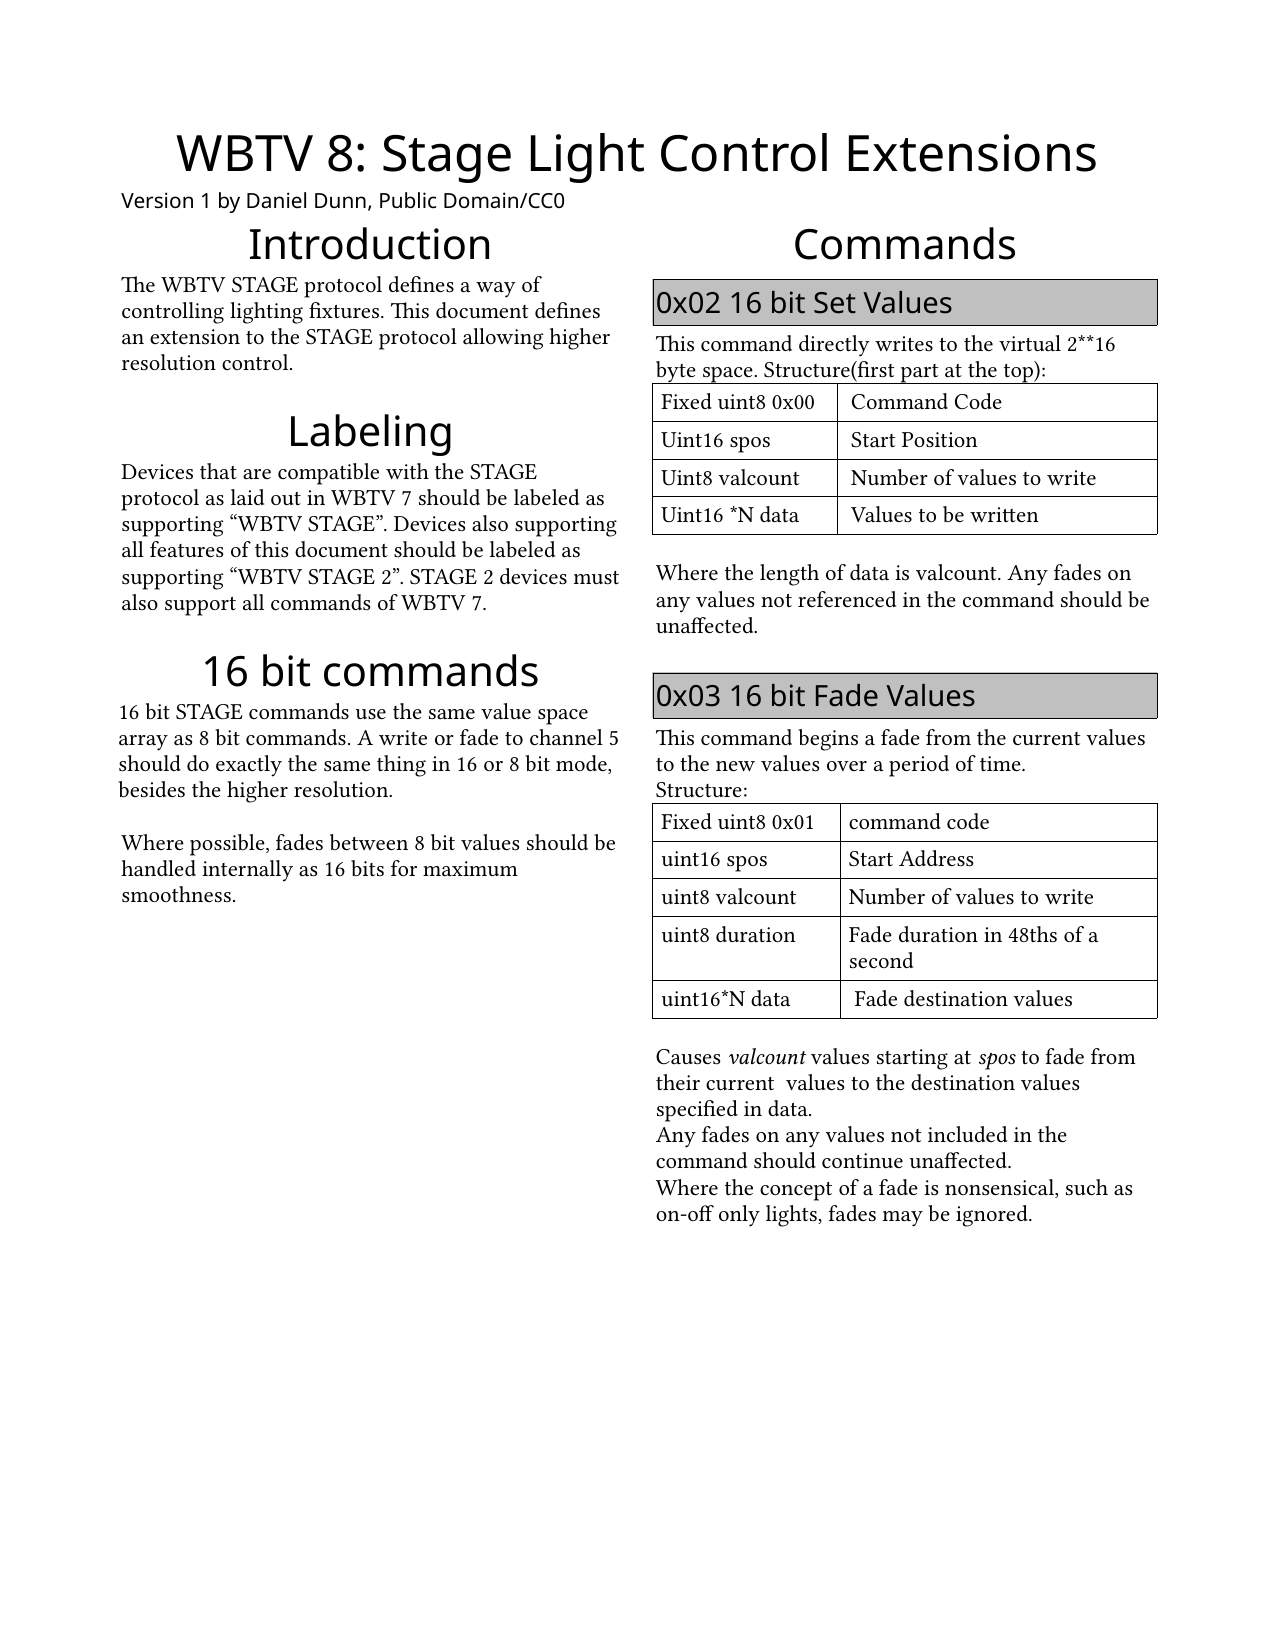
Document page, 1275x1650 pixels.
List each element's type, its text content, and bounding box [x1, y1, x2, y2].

text Devices that are compatible with the STAGE protocol as laid out in WBTV 7 should be labeled as supporting “WBTV STAGE”. Devices also supporting all features of this document should be labeled as supporting “WBTV STAGE 2”. STAGE 2 devices must also support all commands of WBTV 7. [121, 459, 621, 616]
table_cell Uint8 valcount [653, 460, 837, 496]
table_cell uint16*N data [653, 981, 840, 1017]
text Where the concept of a fade is nonsensical, such as on-off only lights, fades may be ignored. [656, 1174, 1155, 1227]
subtitle WBTV 8: Stage Light Control Extensions [118, 118, 1157, 186]
table_cell Start Position [838, 422, 1157, 459]
text Causes valcount values starting at spos to fade from their current values to the destination values specified in data. [656, 1044, 1155, 1122]
table_header Command Code [838, 384, 1157, 421]
text Where possible, fades between 8 bit values should be handled internally as 16 bits for maximum smoothness. [121, 829, 621, 908]
table_cell uint8 duration [653, 917, 840, 980]
table_cell Uint16 *N data [653, 497, 837, 534]
table_cell Number of values to write [838, 460, 1157, 496]
table_cell Start Address [841, 842, 1157, 878]
text 16 bit STAGE commands use the same value space array as 8 bit commands. A write or fade to channel 5 should do exactly the same thing in 16 or 8 bit mode, besides the higher resolution. [118, 699, 621, 803]
subtitle 0x03 16 bit Fade Values [654, 674, 1157, 718]
text This command directly writes to the virtual 2**16 byte space. Structure(first part at the top): [656, 331, 1155, 383]
subtitle 16 bit commands [118, 642, 622, 699]
table_header Fixed uint8 0x00 [653, 384, 837, 421]
table_cell Values to be written [838, 497, 1157, 534]
subtitle Labeling [118, 402, 622, 459]
table_header Fixed uint8 0x01 [653, 804, 840, 841]
table_cell Fade destination values [841, 981, 1157, 1017]
subtitle 0x02 16 bit Set Values [654, 280, 1157, 325]
table_cell Number of values to write [841, 879, 1157, 916]
text Structure: [656, 777, 1155, 803]
text Version 1 by Daniel Dunn, Public Domain/CC0 [121, 186, 1155, 215]
text This command begins a fade from the current values to the new values over a period of time. [656, 724, 1155, 777]
table_header command code [841, 804, 1157, 841]
text Where the length of data is valcount. Any fades on any values not referenced in the command should be unaffected. [656, 560, 1155, 639]
table_cell uint8 valcount [653, 879, 840, 916]
text Any fades on any values not included in the command should continue unaffected. [656, 1122, 1155, 1174]
text The WBTV STAGE protocol defines a way of controlling lighting fixtures. This document defines an extension to the STAGE protocol allowing higher resolution control. [121, 271, 621, 376]
subtitle Commands [652, 215, 1157, 271]
table_cell Uint16 spos [653, 422, 837, 459]
subtitle Introduction [118, 215, 622, 271]
table_cell Fade duration in 48ths of a second [841, 917, 1157, 980]
table_cell uint16 spos [653, 842, 840, 878]
